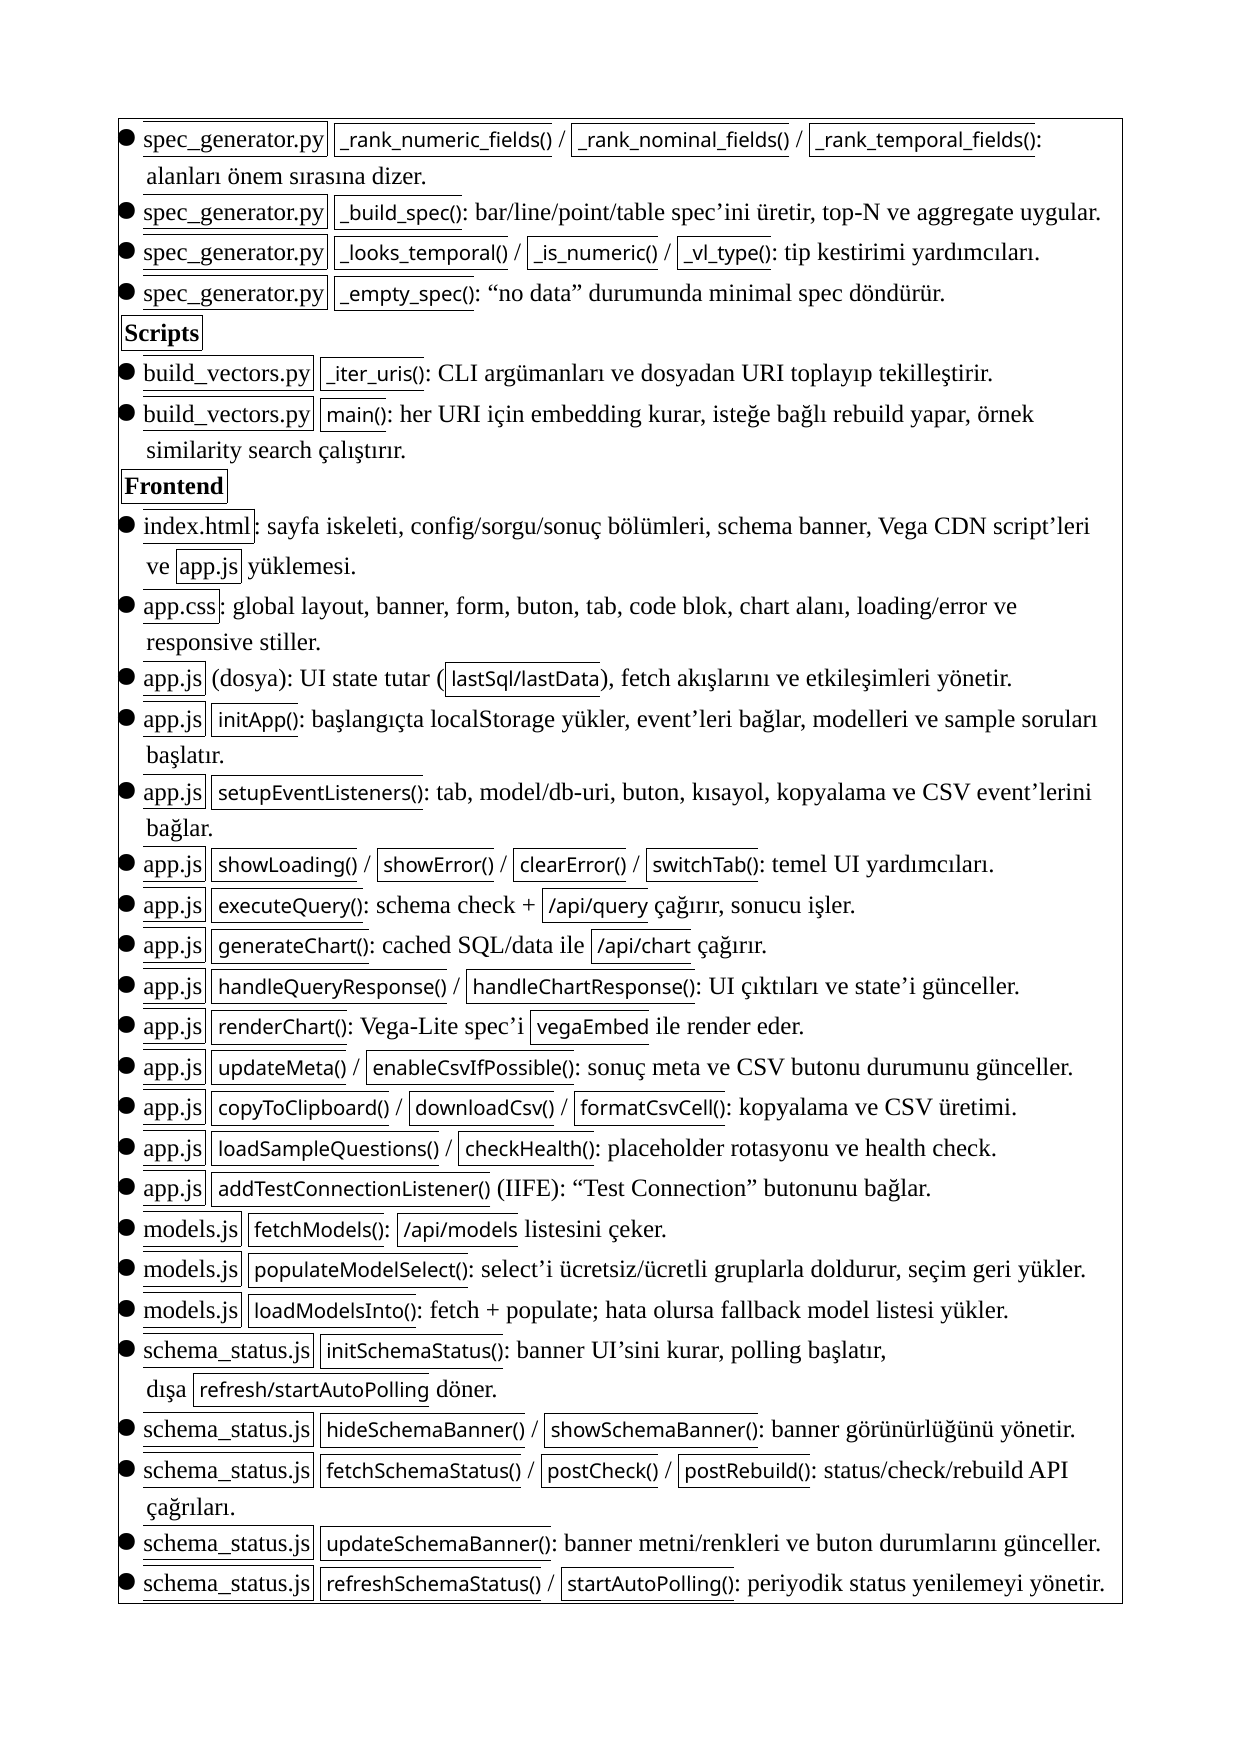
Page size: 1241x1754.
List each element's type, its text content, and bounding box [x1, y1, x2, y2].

list spec_generator.py _rank_numeric_fields() / _rank_nominal_fields() / _rank_temporal_fields(): alanları önem sırasına dizer. [119, 119, 1122, 189]
list app.js generateChart(): cached SQL/data ile /api/chart çağırır. [119, 924, 1122, 963]
list app.js copyToClipboard() / downloadCsv() / formatCsvCell(): kopyalama ve CSV üretimi. [119, 1086, 1122, 1125]
list schema_status.js fetchSchemaStatus() / postCheck() / postRebuild(): status/check/rebuild API çağrıları. [119, 1449, 1122, 1520]
list app.js renderChart(): Vega‑Lite spec’i vegaEmbed ile render eder. [119, 1005, 1122, 1044]
list app.js initApp(): başlangıçta localStorage yükler, event’leri bağlar, modelleri ve sample soruları başlatır. [119, 698, 1122, 769]
list app.js (dosya): UI state tutar (lastSql/lastData), fetch akışlarını ve etkileşimleri yönetir. [119, 657, 1122, 696]
list app.js setupEventListeners(): tab, model/db‑uri, buton, kısayol, kopyalama ve CSV event’lerini bağlar. [119, 771, 1122, 842]
list models.js populateModelSelect(): select’i ücretsiz/ücretli gruplarla doldurur, seçim geri yükler. [119, 1248, 1122, 1287]
list schema_status.js refreshSchemaStatus() / startAutoPolling(): periyodik status yenilemeyi yönetir. [119, 1562, 1122, 1603]
text Scripts [119, 312, 1122, 350]
list app.js handleQueryResponse() / handleChartResponse(): UI çıktıları ve state’i günceller. [119, 965, 1122, 1003]
list spec_generator.py _build_spec(): bar/line/point/table spec’ini üretir, top‑N ve aggregate uygular. [119, 191, 1122, 229]
list app.js loadSampleQuestions() / checkHealth(): placeholder rotasyonu ve health check. [119, 1127, 1122, 1165]
list app.js updateMeta() / enableCsvIfPossible(): sonuç meta ve CSV butonu durumunu günceller. [119, 1046, 1122, 1084]
list schema_status.js hideSchemaBanner() / showSchemaBanner(): banner görünürlüğünü yönetir. [119, 1408, 1122, 1447]
list models.js loadModelsInto(): fetch + populate; hata olursa fallback model listesi yükler. [119, 1289, 1122, 1327]
list app.js addTestConnectionListener() (IIFE): “Test Connection” butonunu bağlar. [119, 1167, 1122, 1206]
text Frontend [119, 465, 1122, 503]
list app.js showLoading() / showError() / clearError() / switchTab(): temel UI yardımcıları. [119, 843, 1122, 882]
list app.css: global layout, banner, form, buton, tab, code blok, chart alanı, loading/error ve responsive stiller. [119, 585, 1122, 656]
list schema_status.js updateSchemaBanner(): banner metni/renkleri ve buton durumlarını günceller. [119, 1522, 1122, 1560]
list spec_generator.py _empty_spec(): “no data” durumunda minimal spec döndürür. [119, 272, 1122, 310]
list index.html: sayfa iskeleti, config/sorgu/sonuç bölümleri, schema banner, Vega CDN script’leri ve app.js yüklemesi. [119, 505, 1122, 583]
list spec_generator.py _looks_temporal() / _is_numeric() / _vl_type(): tip kestirimi yardımcıları. [119, 231, 1122, 269]
list app.js executeQuery(): schema check + /api/query çağırır, sonucu işler. [119, 884, 1122, 922]
list models.js fetchModels(): /api/models listesini çeker. [119, 1208, 1122, 1246]
list schema_status.js initSchemaStatus(): banner UI’sini kurar, polling başlatır, dışa refresh/startAutoPolling döner. [119, 1329, 1122, 1407]
list build_vectors.py main(): her URI için embedding kurar, isteğe bağlı rebuild yapar, örnek similarity search çalıştırır. [119, 393, 1122, 464]
list build_vectors.py _iter_uris(): CLI argümanları ve dosyadan URI toplayıp tekilleştirir. [119, 352, 1122, 391]
